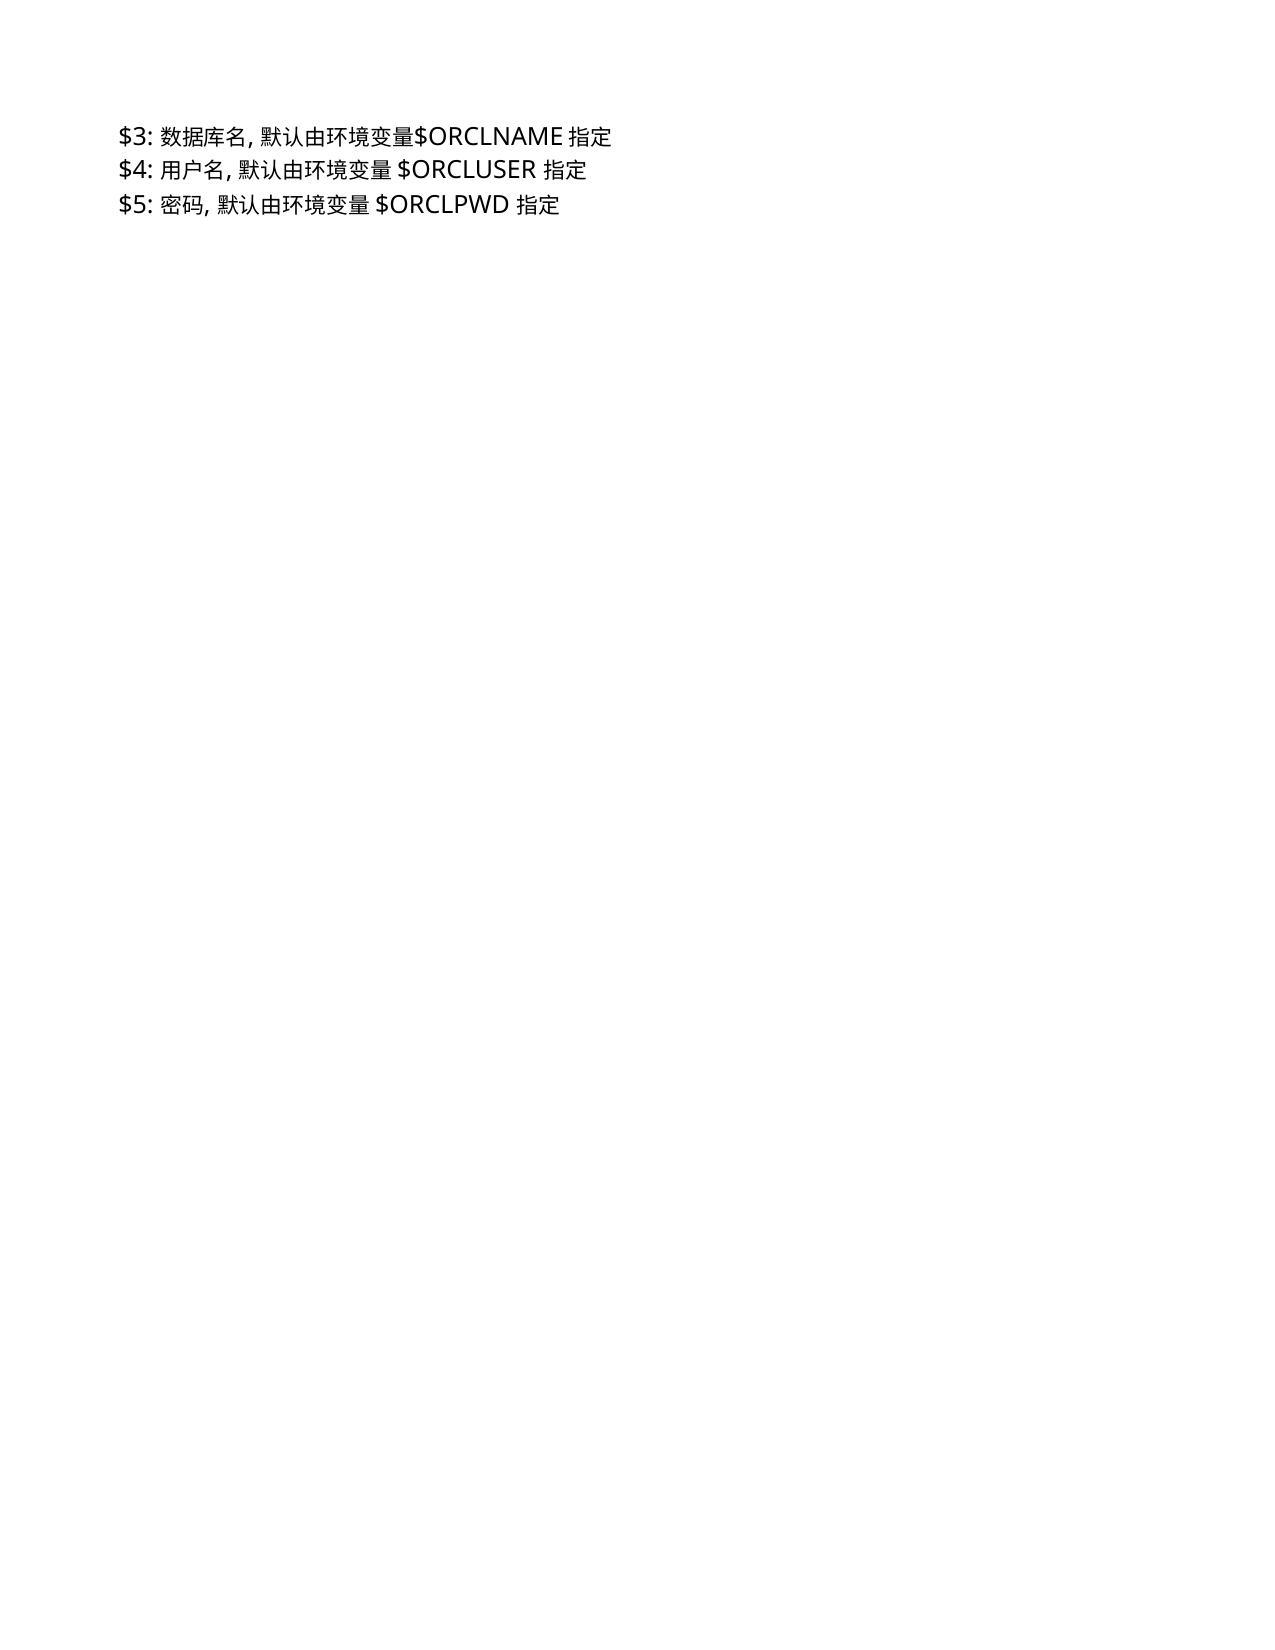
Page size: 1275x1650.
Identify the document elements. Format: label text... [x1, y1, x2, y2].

text $3: 数据库名, 默认由环境变量$ORCLNAME指定 [118, 118, 1157, 152]
text $4: 用户名, 默认由环境变量 $ORCLUSER 指定 [118, 152, 1157, 186]
text $5: 密码, 默认由环境变量 $ORCLPWD 指定 [118, 186, 1157, 220]
